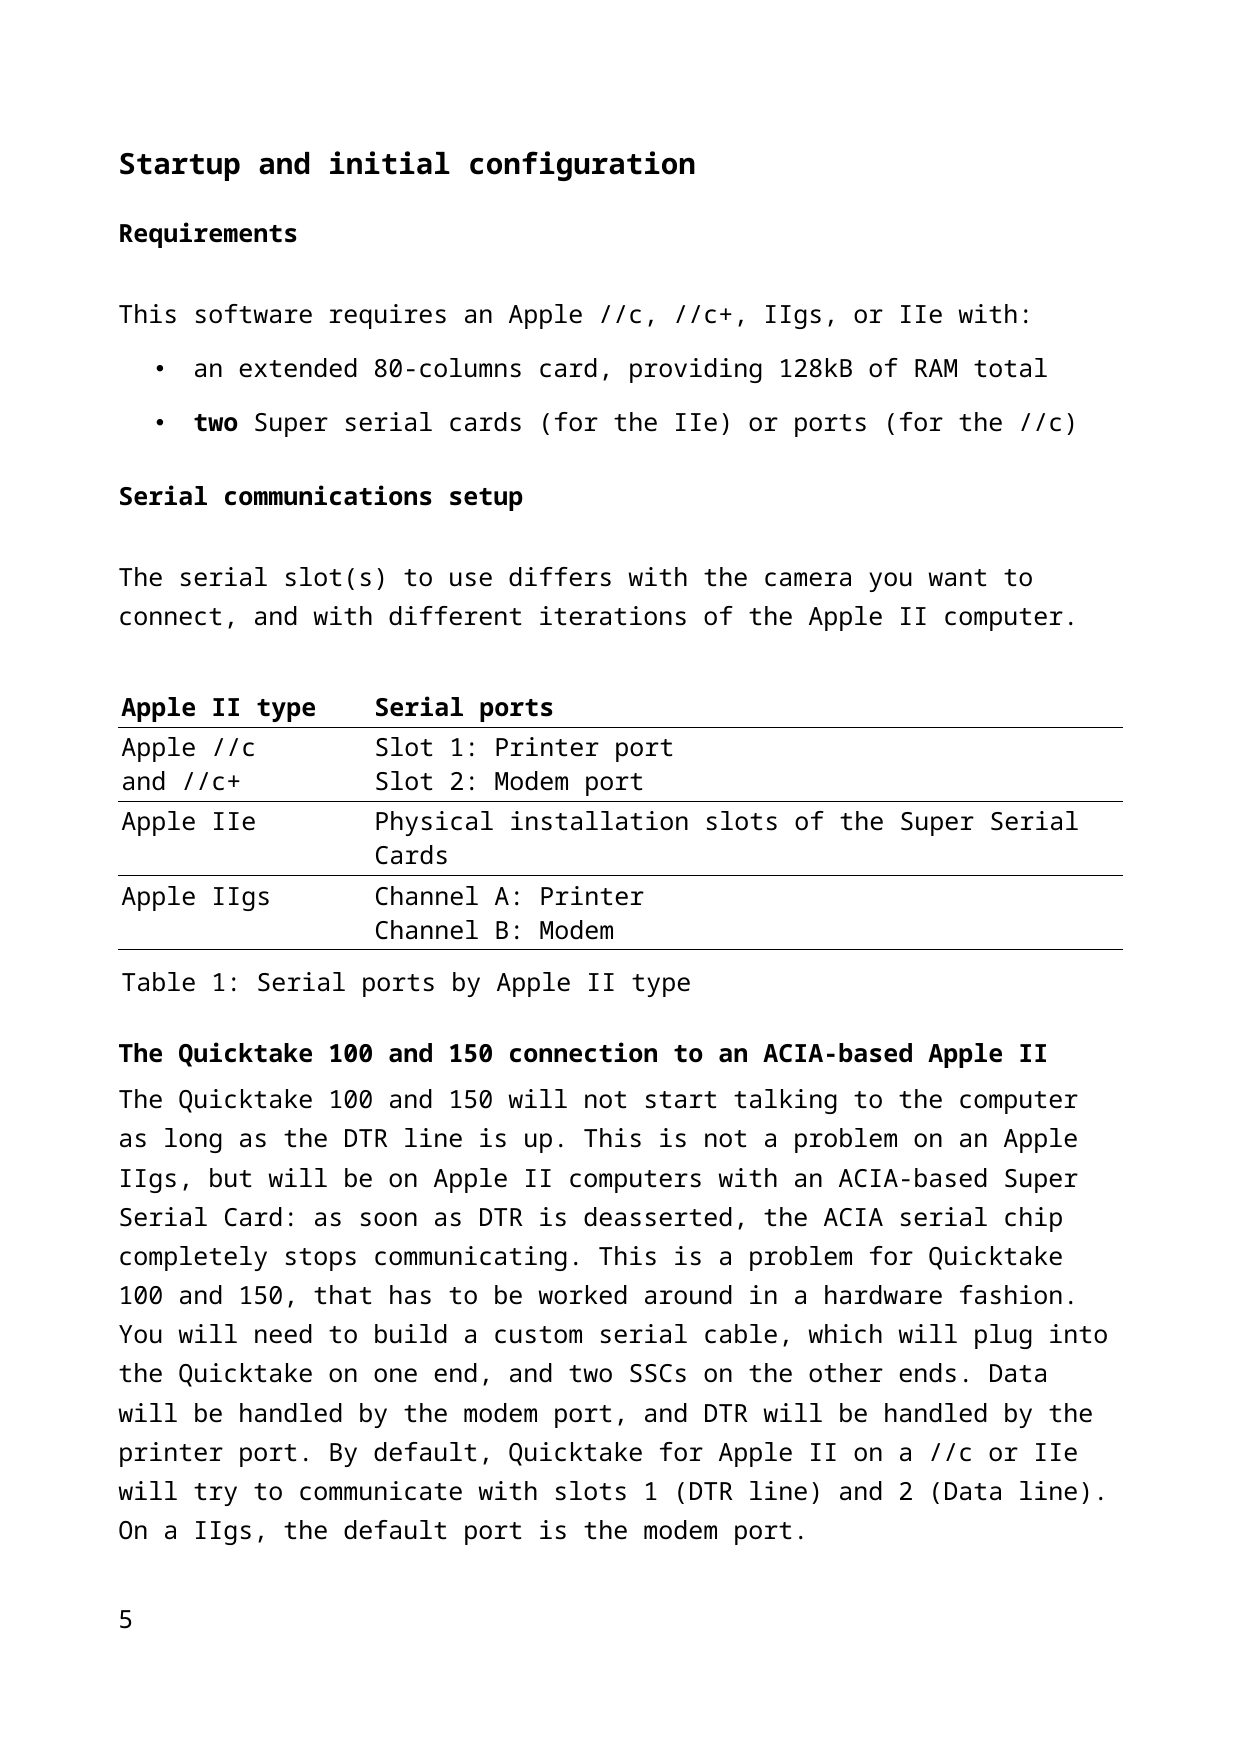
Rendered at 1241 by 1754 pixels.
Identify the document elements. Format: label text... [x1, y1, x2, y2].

table_cell Slot 1: Printer port Slot 2: Modem port [371, 728, 1122, 801]
text This software requires an Apple //c, //c+, IIgs, or IIe with: [118, 297, 1122, 331]
list an extended 80-columns card, providing 128kB of RAM total [156, 351, 1122, 384]
subtitle Startup and initial configuration [118, 143, 1122, 183]
table_cell Apple IIe [118, 802, 371, 875]
subtitle Requirements [118, 216, 1122, 250]
table_header Serial ports [371, 686, 1122, 727]
table_cell Physical installation slots of the Super Serial Cards [371, 802, 1122, 875]
list two Super serial cards (for the IIe) or ports (for the //c) [156, 404, 1122, 438]
text The serial slot(s) to use differs with the camera you want to connect, and with different iterations of the Apple II computer. [118, 559, 1122, 633]
subtitle Serial communications setup [118, 479, 1122, 513]
table_cell Apple //c and //c+ [118, 728, 371, 801]
table_header Apple II type [118, 686, 371, 727]
subtitle The Quicktake 100 and 150 connection to an ACIA-based Apple II [118, 1035, 1122, 1069]
text Table 1: Serial ports by Apple II type [118, 962, 1122, 1002]
table_cell Channel A: Printer Channel B: Modem [371, 876, 1122, 949]
table_cell Apple IIgs [118, 876, 371, 949]
text The Quicktake 100 and 150 will not start talking to the computer as long as the DTR line is up. This is not a problem on an Apple IIgs, but will be on Apple II computers with an ACIA-based Super Serial Card: as soon as DTR is deasserted, the ACIA serial chip completely stops communicating. This is a problem for Quicktake 100 and 150, that has to be worked around in a hardware fashion. You will need to build a custom serial cable, which will plug into the Quicktake on one end, and two SSCs on the other ends. Data will be handled by the modem port, and DTR will be handled by the printer port. By default, Quicktake for Apple II on a //c or IIe will try to communicate with slots 1 (DTR line) and 2 (Data line). On a IIgs, the default port is the modem port. [118, 1082, 1122, 1547]
